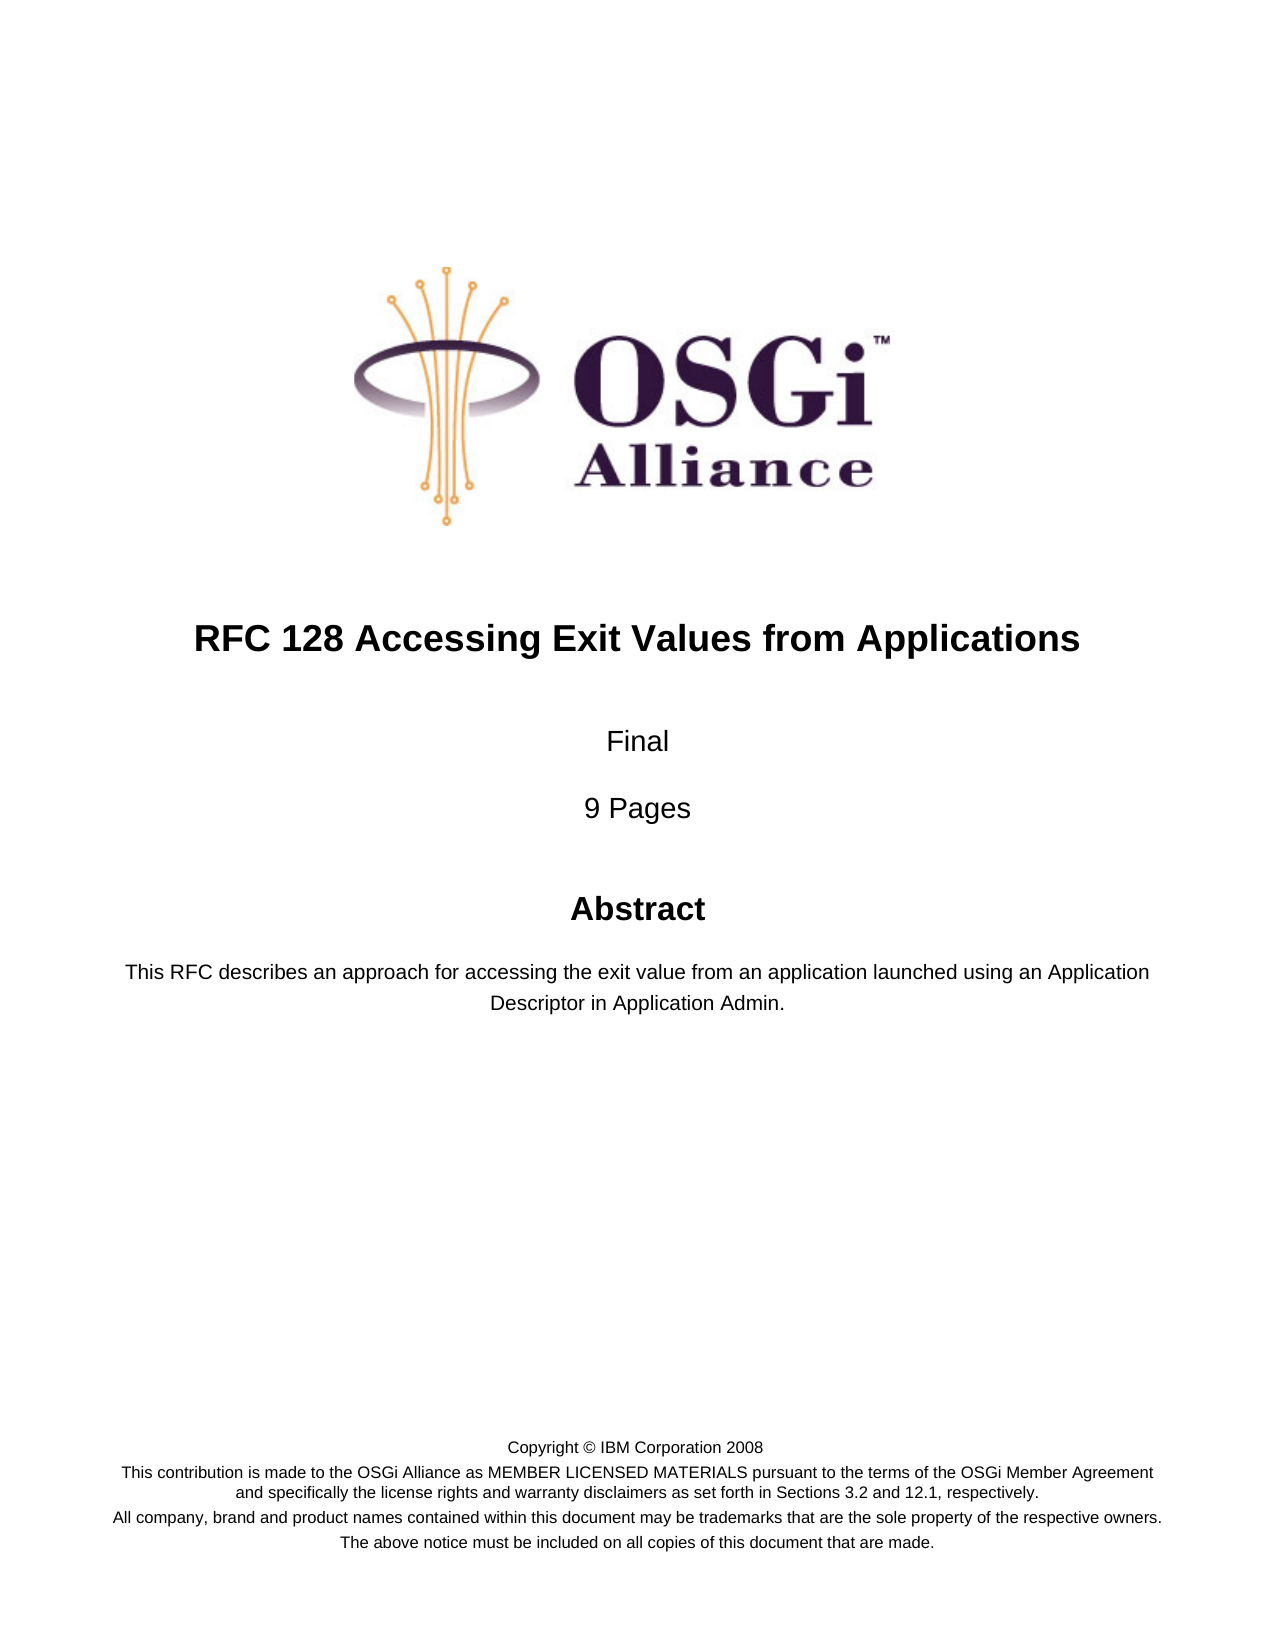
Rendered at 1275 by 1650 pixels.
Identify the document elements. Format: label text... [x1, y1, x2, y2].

title Final 9 Pages [112, 724, 1162, 824]
title Abstract [112, 889, 1162, 927]
title RFC 128 Accessing Exit Values from Applications [112, 616, 1162, 659]
text This RFC describes an approach for accessing the exit value from an application launched using an Application Descriptor in Application Admin. [112, 952, 1162, 1015]
picture [353, 267, 891, 526]
